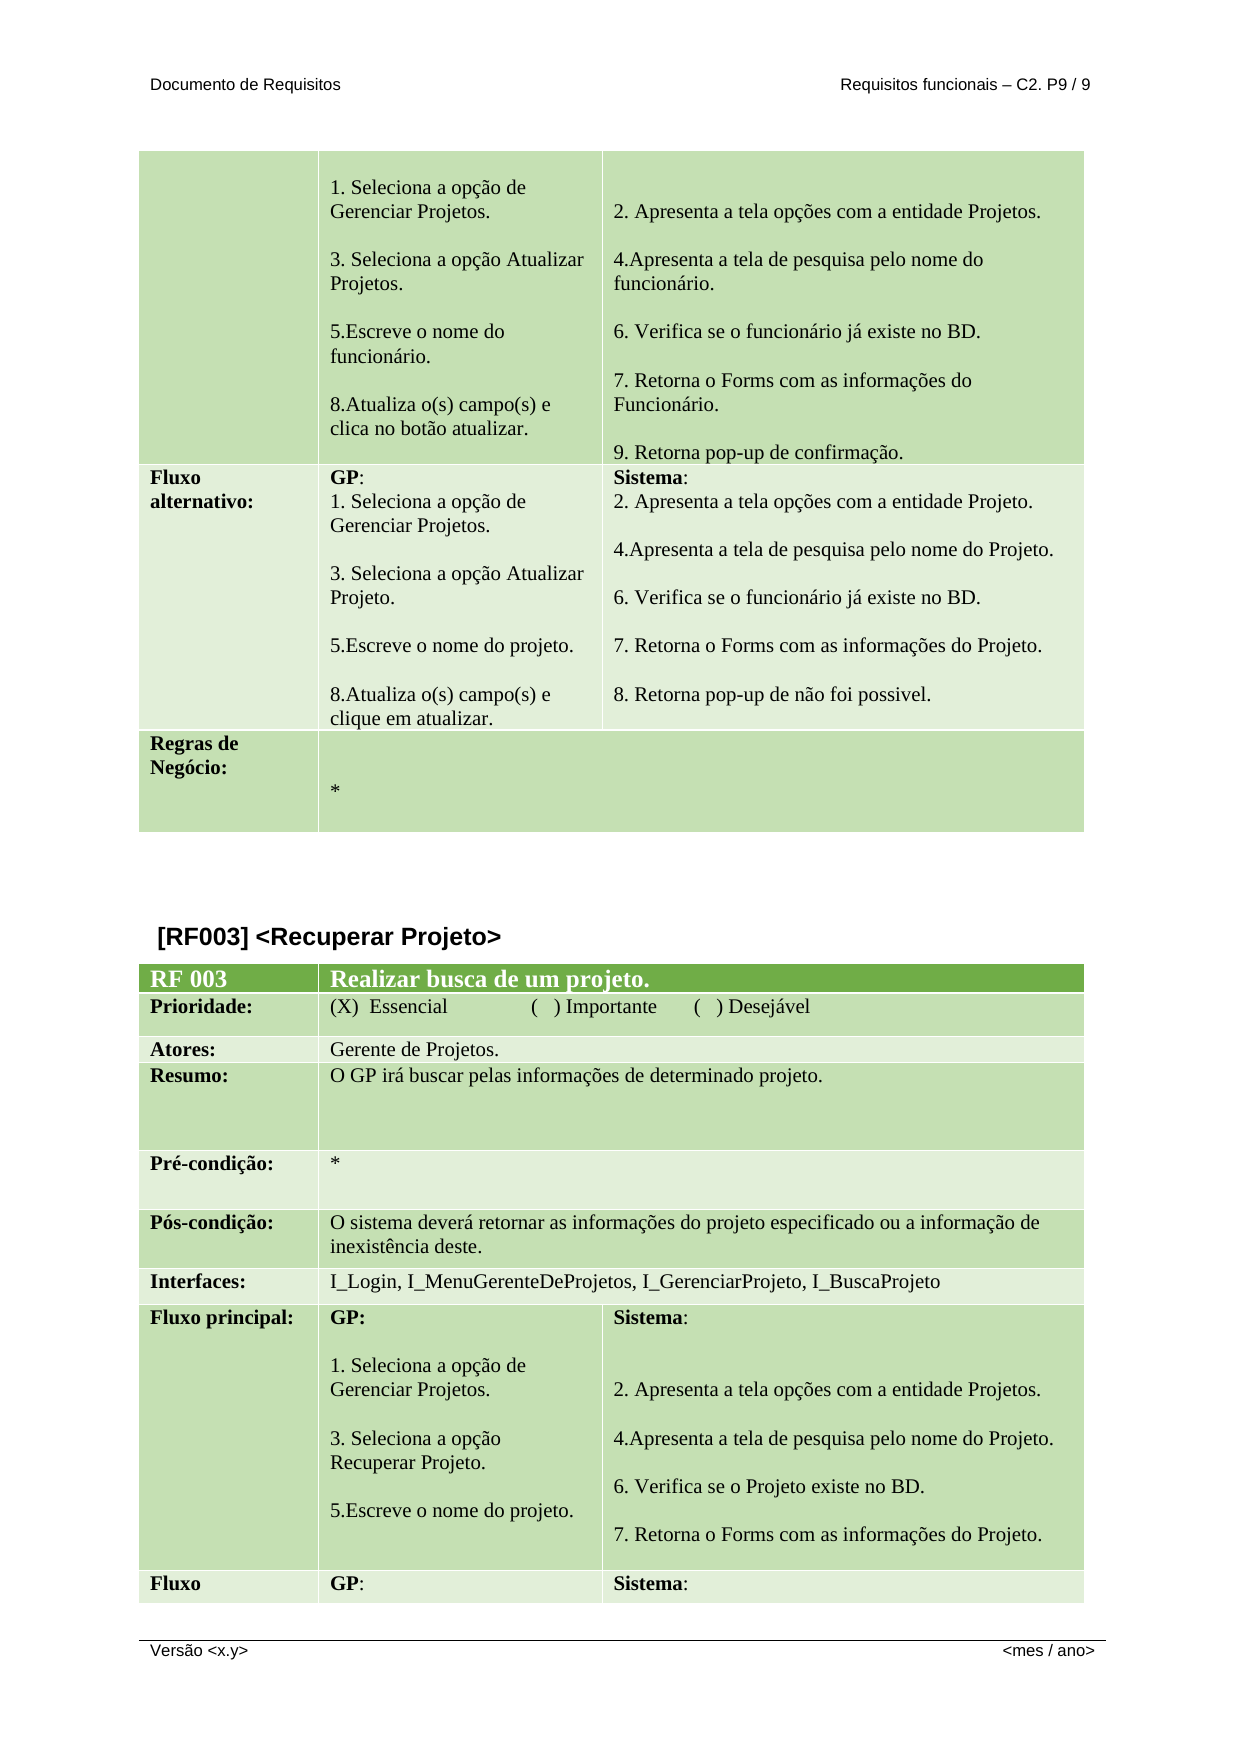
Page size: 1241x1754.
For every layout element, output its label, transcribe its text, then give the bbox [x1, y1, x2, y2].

table_cell Resumo: [139, 1063, 318, 1150]
table_cell * [319, 731, 1084, 832]
table_cell [139, 151, 318, 464]
table_cell Sistema: 2. Apresenta a tela opções com a entidade Projeto. 4.Apresenta a tela de pesquisa pelo nome do Projeto. 6. Verifica se o funcionário já existe no BD. 7. Retorna o Forms com as informações do Projeto. 8. Retorna pop-up de não foi possivel. [603, 465, 1084, 729]
table_cell Pós-condição: [139, 1210, 318, 1268]
table_cell I_Login, I_MenuGerenteDeProjetos, I_GerenciarProjeto, I_BuscaProjeto [319, 1269, 1084, 1304]
table_cell Sistema: 2. Apresenta a tela opções com a entidade Projetos. 4.Apresenta a tela de pesquisa pelo nome do Projeto. 6. Verifica se o Projeto existe no BD. 7. Retorna o Forms com as informações do Projeto. [603, 1305, 1084, 1570]
table_cell Fluxo [139, 1571, 318, 1603]
table_cell Regras de Negócio: [139, 731, 318, 832]
table_cell O GP irá buscar pelas informações de determinado projeto. [319, 1063, 1084, 1150]
table_cell Interfaces: [139, 1269, 318, 1304]
table_cell Gerente de Projetos. [319, 1037, 1084, 1062]
table_cell GP: 1. Seleciona a opção de Gerenciar Projetos. 3. Seleciona a opção Atualizar Projeto. 5.Escreve o nome do projeto. 8.Atualiza o(s) campo(s) e clique em atualizar. [319, 465, 602, 729]
table_cell Atores: [139, 1037, 318, 1062]
table_cell (X) Essencial ( ) Importante ( ) Desejável [319, 994, 1084, 1036]
table_cell O sistema deverá retornar as informações do projeto especificado ou a informação de inexistência deste. [319, 1210, 1084, 1268]
table_cell * [319, 1151, 1084, 1209]
table_header RF 003 [139, 964, 318, 992]
table_cell GP: [319, 1571, 602, 1603]
table_cell 1. Seleciona a opção de Gerenciar Projetos. 3. Seleciona a opção Atualizar Projetos. 5.Escreve o nome do funcionário. 8.Atualiza o(s) campo(s) e clica no botão atualizar. [319, 151, 602, 464]
table_cell Fluxo principal: [139, 1305, 318, 1570]
table_cell 2. Apresenta a tela opções com a entidade Projetos. 4.Apresenta a tela de pesquisa pelo nome do funcionário. 6. Verifica se o funcionário já existe no BD. 7. Retorna o Forms com as informações do Funcionário. 9. Retorna pop-up de confirmação. [603, 151, 1084, 464]
table_cell Prioridade: [139, 994, 318, 1036]
table_cell Fluxo alternativo: [139, 465, 318, 729]
table_cell Pré-condição: [139, 1151, 318, 1209]
table_cell GP: 1. Seleciona a opção de Gerenciar Projetos. 3. Seleciona a opção Recuperar Projeto. 5.Escreve o nome do projeto. [319, 1305, 602, 1570]
table_cell Sistema: [603, 1571, 1084, 1603]
text [RF003] <Recuperar Projeto> [150, 921, 1090, 950]
table_header Realizar busca de um projeto. [319, 964, 1084, 992]
